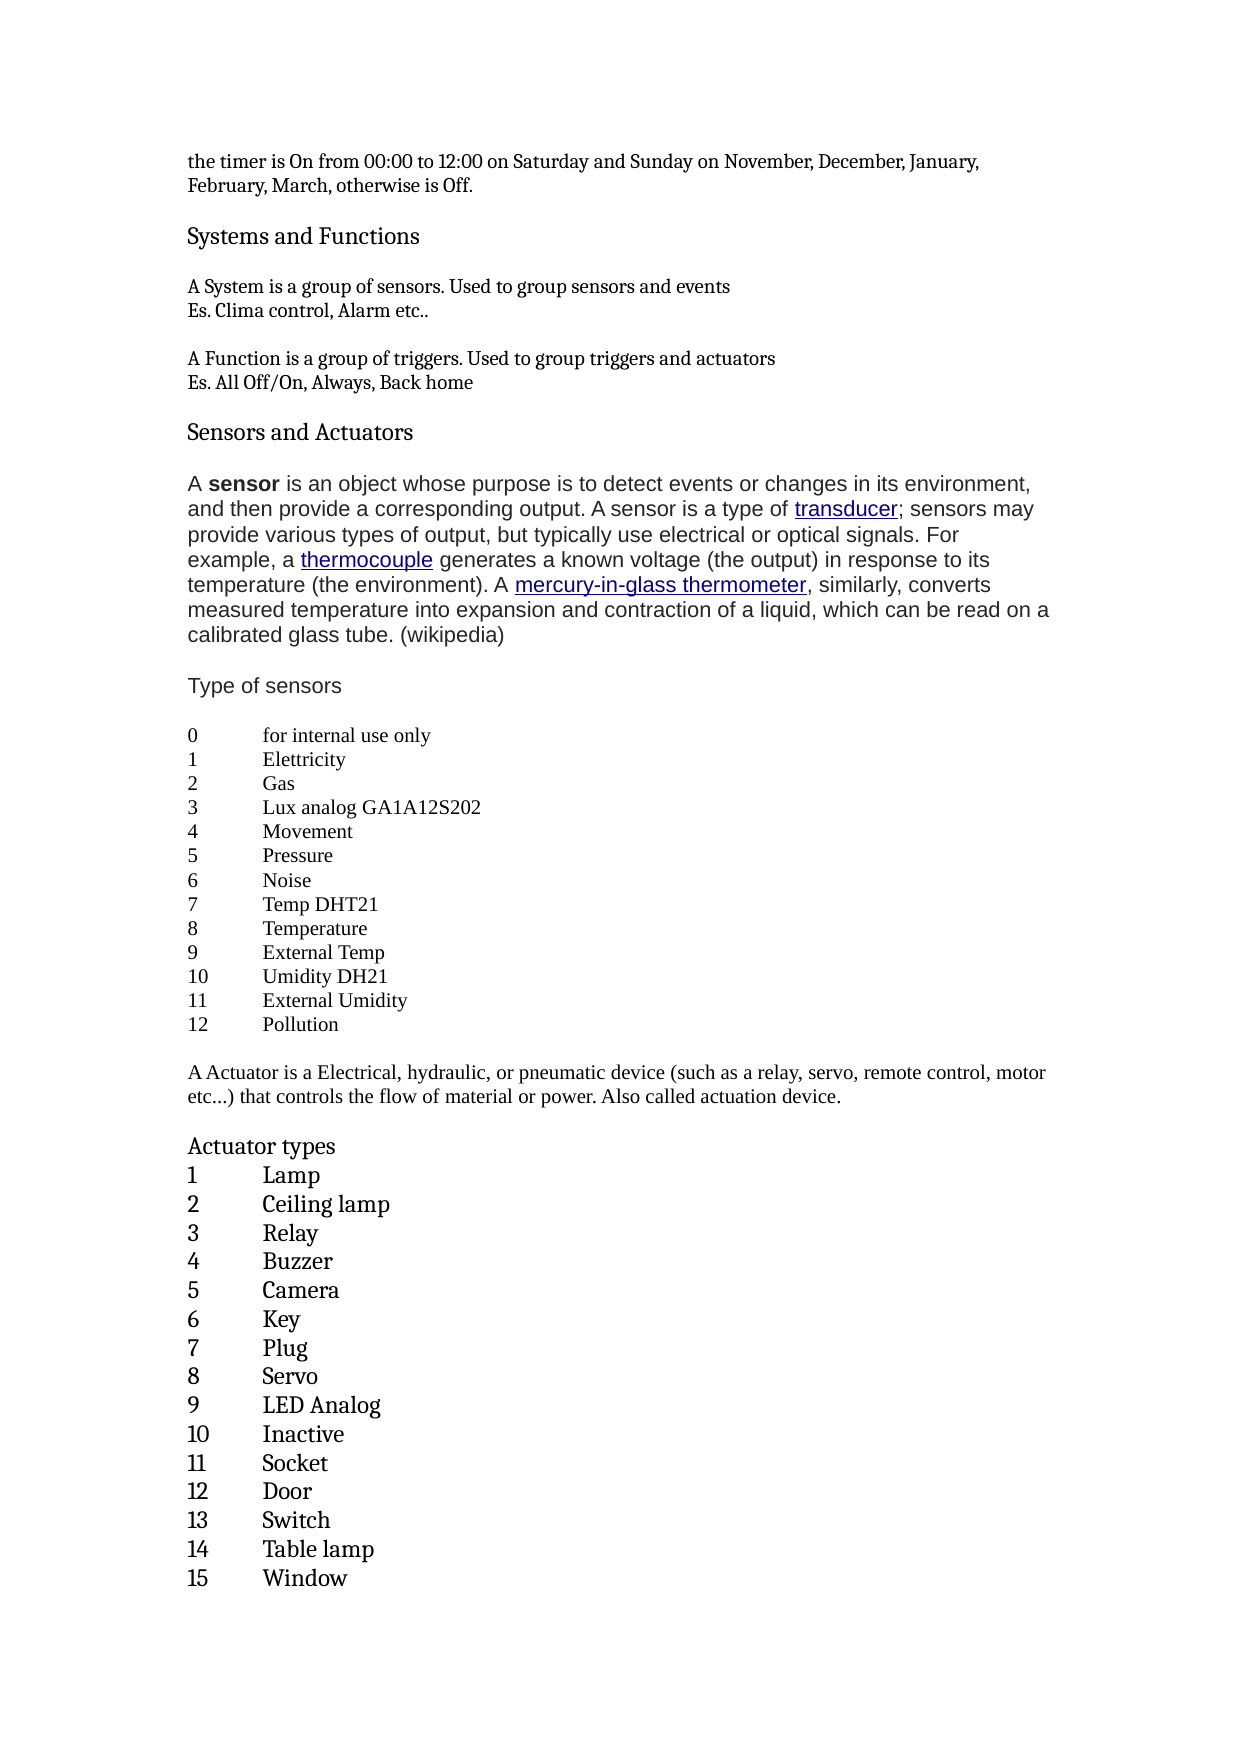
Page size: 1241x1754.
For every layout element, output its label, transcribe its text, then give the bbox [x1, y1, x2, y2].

text 5 Camera [187, 1276, 1053, 1305]
text Sensors and Actuators [187, 418, 1053, 447]
text 5 Pressure [187, 843, 1053, 867]
text 1 Lamp [187, 1161, 1053, 1190]
text 11 Socket [187, 1448, 1053, 1477]
text Systems and Functions [187, 222, 1053, 251]
text A System is a group of sensors. Used to group sensors and events [187, 274, 1053, 298]
text 13 Switch [187, 1506, 1053, 1535]
text 7 Temp DHT21 [187, 892, 1053, 916]
text 15 Window [187, 1563, 1053, 1592]
text 8 Servo [187, 1362, 1053, 1391]
text 14 Table lamp [187, 1535, 1053, 1563]
text A sensor is an object whose purpose is to detect events or changes in its environment, and then provide a corresponding output. A sensor is a type of transducer; sensors may provide various types of output, but typically use electrical or optical signals. For example, a thermocouple generates a known voltage (the output) in response to its temperature (the environment). A mercury-in-glass thermometer, similarly, converts measured temperature into expansion and contraction of a liquid, which can be read on a calibrated glass tube. (wikipedia) [187, 471, 1053, 647]
text A Actuator is a Electrical, hydraulic, or pneumatic device (such as a relay, servo, remote control, motor etc...) that controls the flow of material or power. Also called actuation device. [187, 1060, 1053, 1108]
text 10 Umidity DH21 [187, 964, 1053, 988]
text 4 Buzzer [187, 1247, 1053, 1276]
text 2 Ceiling lamp [187, 1190, 1053, 1218]
text A Function is a group of triggers. Used to group triggers and actuators [187, 346, 1053, 370]
text Es. All Off/On, Always, Back home [187, 370, 1053, 394]
text 6 Noise [187, 867, 1053, 892]
text 7 Plug [187, 1333, 1053, 1362]
text 0 for internal use only [187, 723, 1053, 747]
text 12 Door [187, 1477, 1053, 1506]
text the timer is On from 00:00 to 12:00 on Saturday and Sunday on November, December, January, February, March, otherwise is Off. [187, 150, 1053, 198]
text 3 Relay [187, 1218, 1053, 1247]
text 1 Elettricity [187, 747, 1053, 771]
text 6 Key [187, 1305, 1053, 1333]
text 4 Movement [187, 819, 1053, 843]
text 9 LED Analog [187, 1391, 1053, 1420]
text Type of sensors [187, 673, 1053, 698]
text 9 External Temp [187, 940, 1053, 964]
text 10 Inactive [187, 1420, 1053, 1448]
text Actuator types [187, 1132, 1053, 1161]
text 12 Pollution [187, 1012, 1053, 1036]
text 2 Gas [187, 771, 1053, 795]
text 8 Temperature [187, 916, 1053, 940]
text 11 External Umidity [187, 988, 1053, 1012]
text 3 Lux analog GA1A12S202 [187, 795, 1053, 819]
text Es. Clima control, Alarm etc.. [187, 298, 1053, 322]
